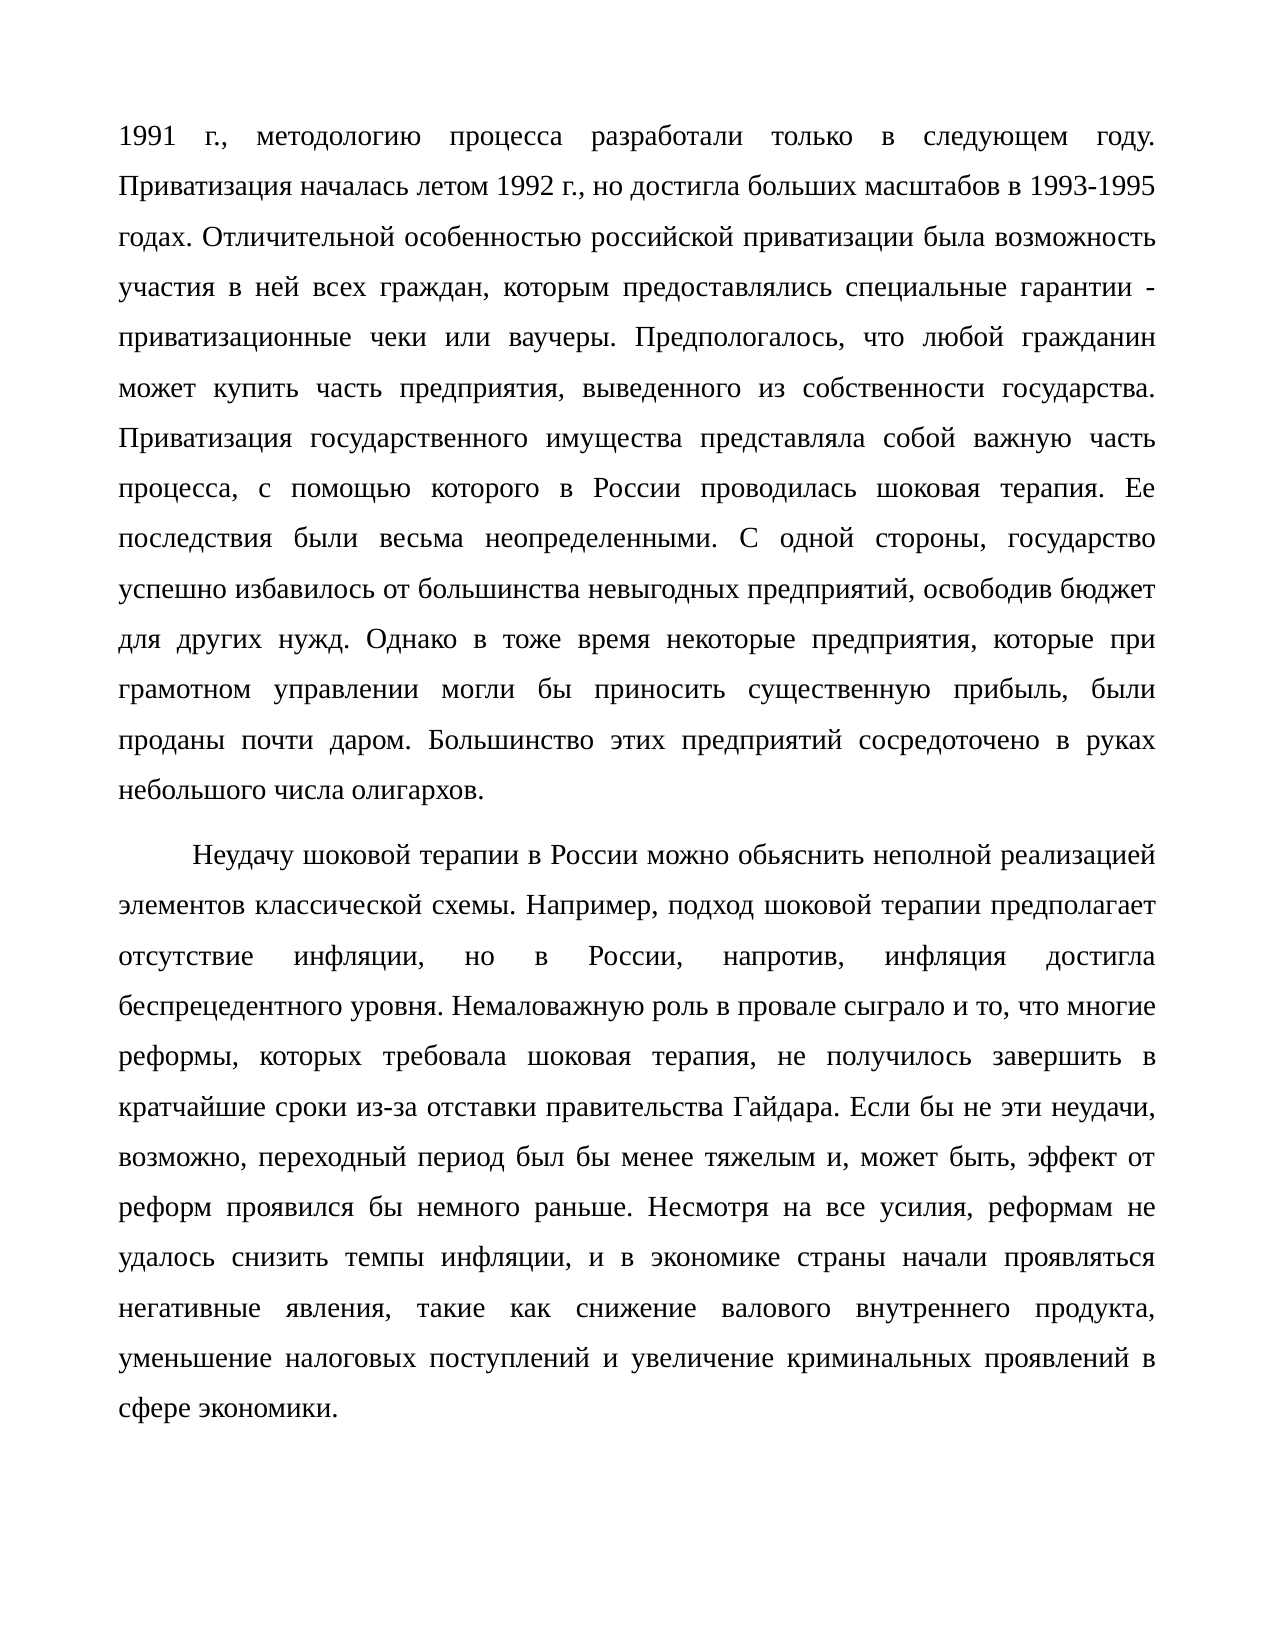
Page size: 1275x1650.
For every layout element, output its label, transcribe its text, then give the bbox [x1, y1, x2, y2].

text 1991 г., методологию процесса разработали только в следующем году. Приватизация началась летом 1992 г., но достигла больших масштабов в 1993-1995 годах. Отличительной особенностью российской приватизации была возможность участия в ней всех граждан, которым предоставлялись специальные гарантии - приватизационные чеки или ваучеры. Предпологалось, что любой гражданин может купить часть предприятия, выведенного из собственности государства. Приватизация государственного имущества представляла собой важную часть процесса, с помощью которого в России проводилась шоковая терапия. Ее последствия были весьма неопределенными. С одной стороны, государство успешно избавилось от большинства невыгодных предприятий, освободив бюджет для других нужд. Однако в тоже время некоторые предприятия, которые при грамотном управлении могли бы приносить существенную прибыль, были проданы почти даром. Большинство этих предприятий сосредоточено в руках небольшого числа олигархов. [118, 118, 1157, 806]
text Неудачу шоковой терапии в России можно обьяснить неполной реализацией элементов классической схемы. Например, подход шоковой терапии предполагает отсутствие инфляции, но в России, напротив, инфляция достигла беспрецедентного уровня. Немаловажную роль в провале сыграло и то, что многие реформы, которых требовала шоковая терапия, не получилось завершить в кратчайшие сроки из-за отставки правительства Гайдара. Если бы не эти неудачи, возможно, переходный период был бы менее тяжелым и, может быть, эффект от реформ проявился бы немного раньше. Несмотря на все усилия, реформам не удалось снизить темпы инфляции, и в экономике страны начали проявляться негативные явления, такие как снижение валового внутреннего продукта, уменьшение налоговых поступлений и увеличение криминальных проявлений в сфере экономики. [118, 837, 1157, 1424]
